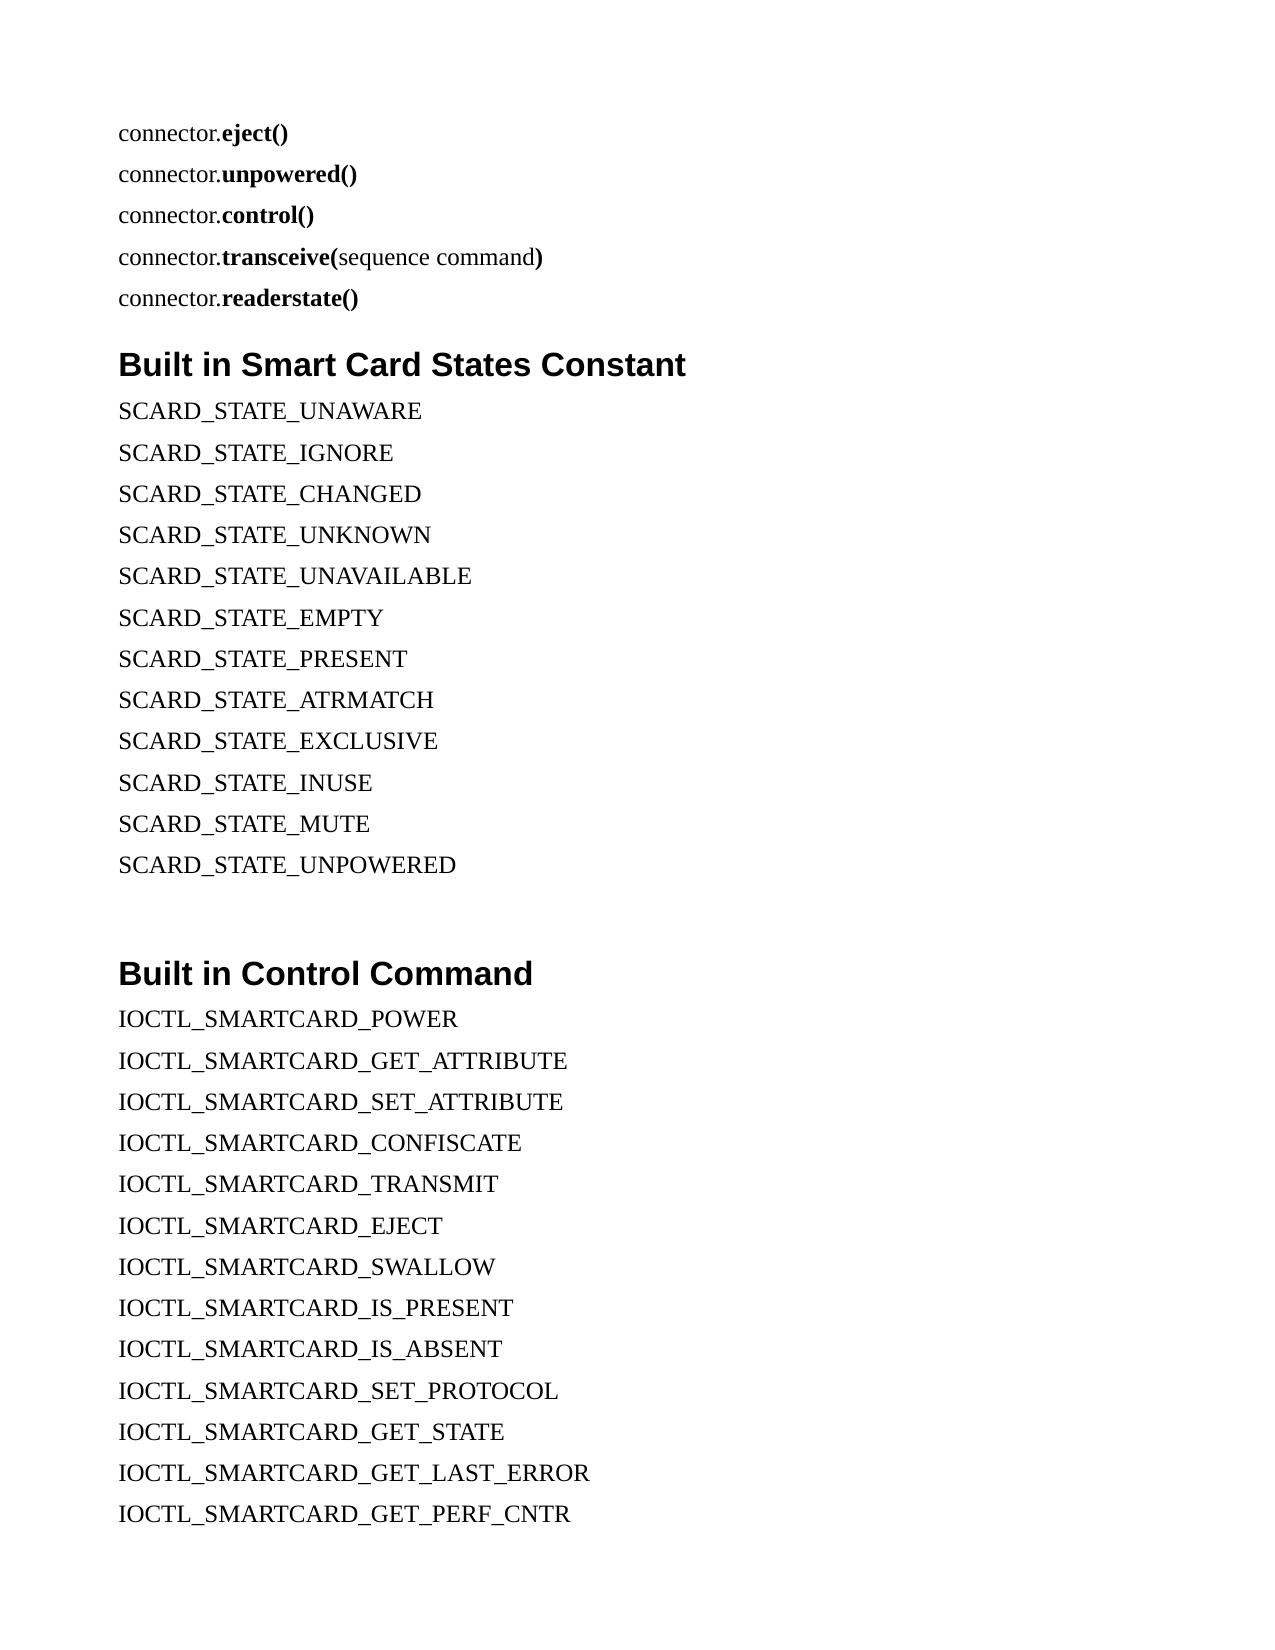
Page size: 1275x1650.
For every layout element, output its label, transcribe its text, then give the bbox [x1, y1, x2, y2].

text IOCTL_SMARTCARD_SET_ATTRIBUTE [118, 1087, 1157, 1116]
text SCARD_STATE_INUSE [118, 768, 1157, 796]
text SCARD_STATE_EXCLUSIVE [118, 726, 1157, 755]
text IOCTL_SMARTCARD_GET_PERF_CNTR [118, 1499, 1157, 1528]
text IOCTL_SMARTCARD_IS_PRESENT [118, 1293, 1157, 1322]
subtitle Built in Control Command [118, 953, 1157, 992]
text IOCTL_SMARTCARD_IS_ABSENT [118, 1334, 1157, 1363]
text SCARD_STATE_EMPTY [118, 603, 1157, 631]
text IOCTL_SMARTCARD_SET_PROTOCOL [118, 1376, 1157, 1404]
text IOCTL_SMARTCARD_TRANSMIT [118, 1169, 1157, 1198]
text SCARD_STATE_UNKNOWN [118, 520, 1157, 549]
text connector.control() [118, 201, 1157, 229]
subtitle Built in Smart Card States Constant [118, 345, 1157, 384]
text IOCTL_SMARTCARD_EJECT [118, 1211, 1157, 1239]
text SCARD_STATE_PRESENT [118, 644, 1157, 673]
text IOCTL_SMARTCARD_POWER [118, 1004, 1157, 1033]
text IOCTL_SMARTCARD_SWALLOW [118, 1252, 1157, 1281]
text connector.transceive(sequence command) [118, 242, 1157, 271]
text IOCTL_SMARTCARD_GET_STATE [118, 1417, 1157, 1446]
text SCARD_STATE_UNAWARE [118, 396, 1157, 425]
text SCARD_STATE_IGNORE [118, 438, 1157, 466]
text SCARD_STATE_ATRMATCH [118, 685, 1157, 714]
text connector.eject() [118, 118, 1157, 147]
text IOCTL_SMARTCARD_GET_ATTRIBUTE [118, 1046, 1157, 1074]
text SCARD_STATE_UNPOWERED [118, 850, 1157, 879]
text connector.unpowered() [118, 159, 1157, 188]
text SCARD_STATE_MUTE [118, 809, 1157, 838]
text SCARD_STATE_CHANGED [118, 479, 1157, 508]
text SCARD_STATE_UNAVAILABLE [118, 561, 1157, 590]
text IOCTL_SMARTCARD_CONFISCATE [118, 1128, 1157, 1157]
text IOCTL_SMARTCARD_GET_LAST_ERROR [118, 1458, 1157, 1487]
text connector.readerstate() [118, 283, 1157, 312]
